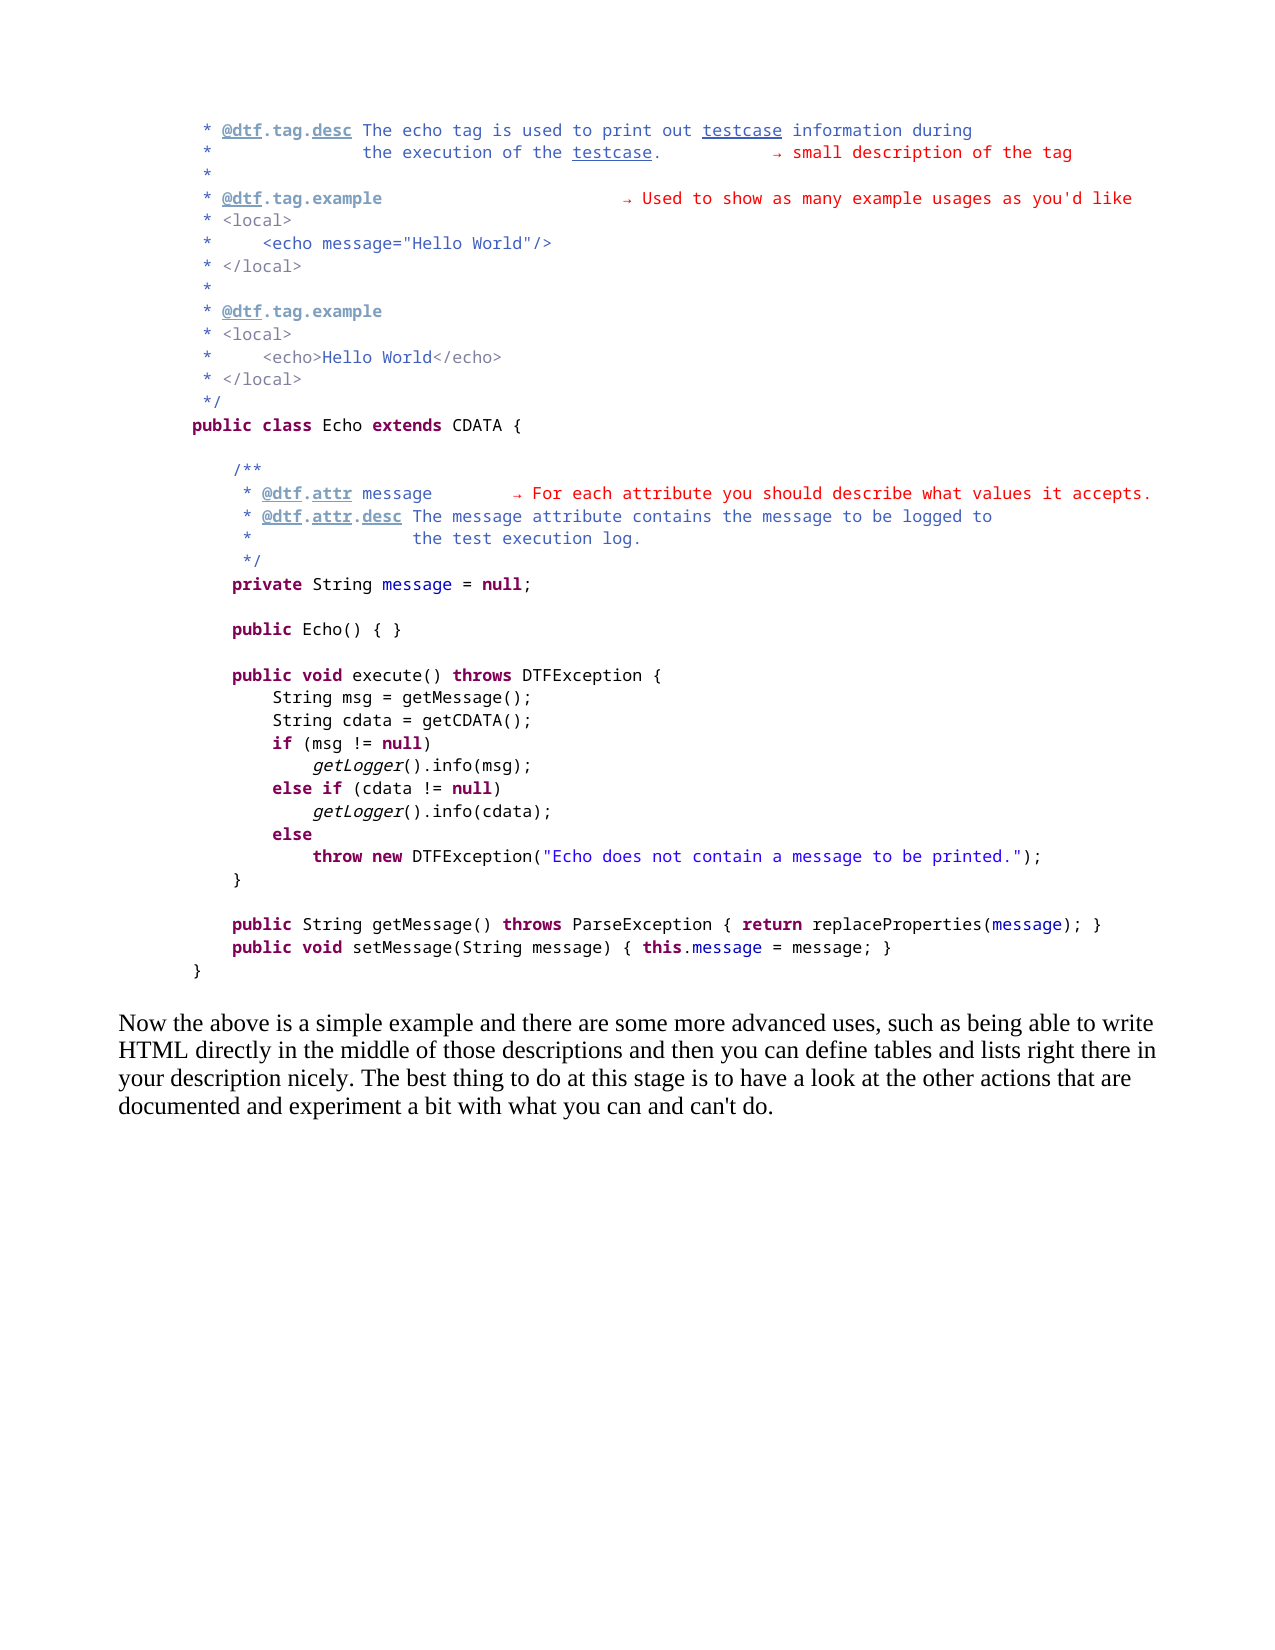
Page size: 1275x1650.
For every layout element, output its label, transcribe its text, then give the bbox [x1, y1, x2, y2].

text * the test execution log. [192, 527, 1157, 549]
text * the execution of the testcase. → small description of the tag [192, 141, 1157, 163]
text */ [192, 391, 1157, 413]
text } [192, 867, 1157, 890]
text * [192, 277, 1157, 300]
text * @dtf.attr message → For each attribute you should describe what values it accepts. [192, 481, 1157, 504]
text public class Echo extends CDATA { [192, 413, 1157, 436]
text private String message = null; [192, 572, 1157, 595]
text else [192, 822, 1157, 845]
text public String getMessage() throws ParseException { return replaceProperties(message); } [192, 913, 1157, 936]
text * </local> [192, 368, 1157, 391]
text public Echo() { } [192, 618, 1157, 640]
text * @dtf.tag.desc The echo tag is used to print out testcase information during [192, 118, 1157, 141]
text } [192, 958, 1157, 981]
text * </local> [192, 254, 1157, 277]
text * @dtf.tag.example → Used to show as many example usages as you'd like [192, 186, 1157, 209]
text throw new DTFException("Echo does not contain a message to be printed."); [192, 845, 1157, 867]
text * [192, 163, 1157, 186]
text public void setMessage(String message) { this.message = message; } [192, 936, 1157, 958]
text getLogger().info(msg); [192, 754, 1157, 777]
text /** [192, 459, 1157, 481]
text * <local> [192, 322, 1157, 345]
text if (msg != null) [192, 731, 1157, 754]
text Now the above is a simple example and there are some more advanced uses, such as being able to write HTML directly in the middle of those descriptions and then you can define tables and lists right there in your description nicely. The best thing to do at this stage is to have a look at the other actions that are documented and experiment a bit with what you can and can't do. [118, 1009, 1157, 1119]
text */ [192, 549, 1157, 572]
text * <echo message="Hello World"/> [192, 232, 1157, 254]
text getLogger().info(cdata); [192, 799, 1157, 822]
text public void execute() throws DTFException { [192, 663, 1157, 686]
text * <echo>Hello World</echo> [192, 345, 1157, 368]
text * <local> [192, 209, 1157, 232]
text else if (cdata != null) [192, 777, 1157, 799]
text * @dtf.attr.desc The message attribute contains the message to be logged to [192, 504, 1157, 527]
text String msg = getMessage(); [192, 686, 1157, 708]
text * @dtf.tag.example [192, 300, 1157, 322]
text String cdata = getCDATA(); [192, 708, 1157, 731]
